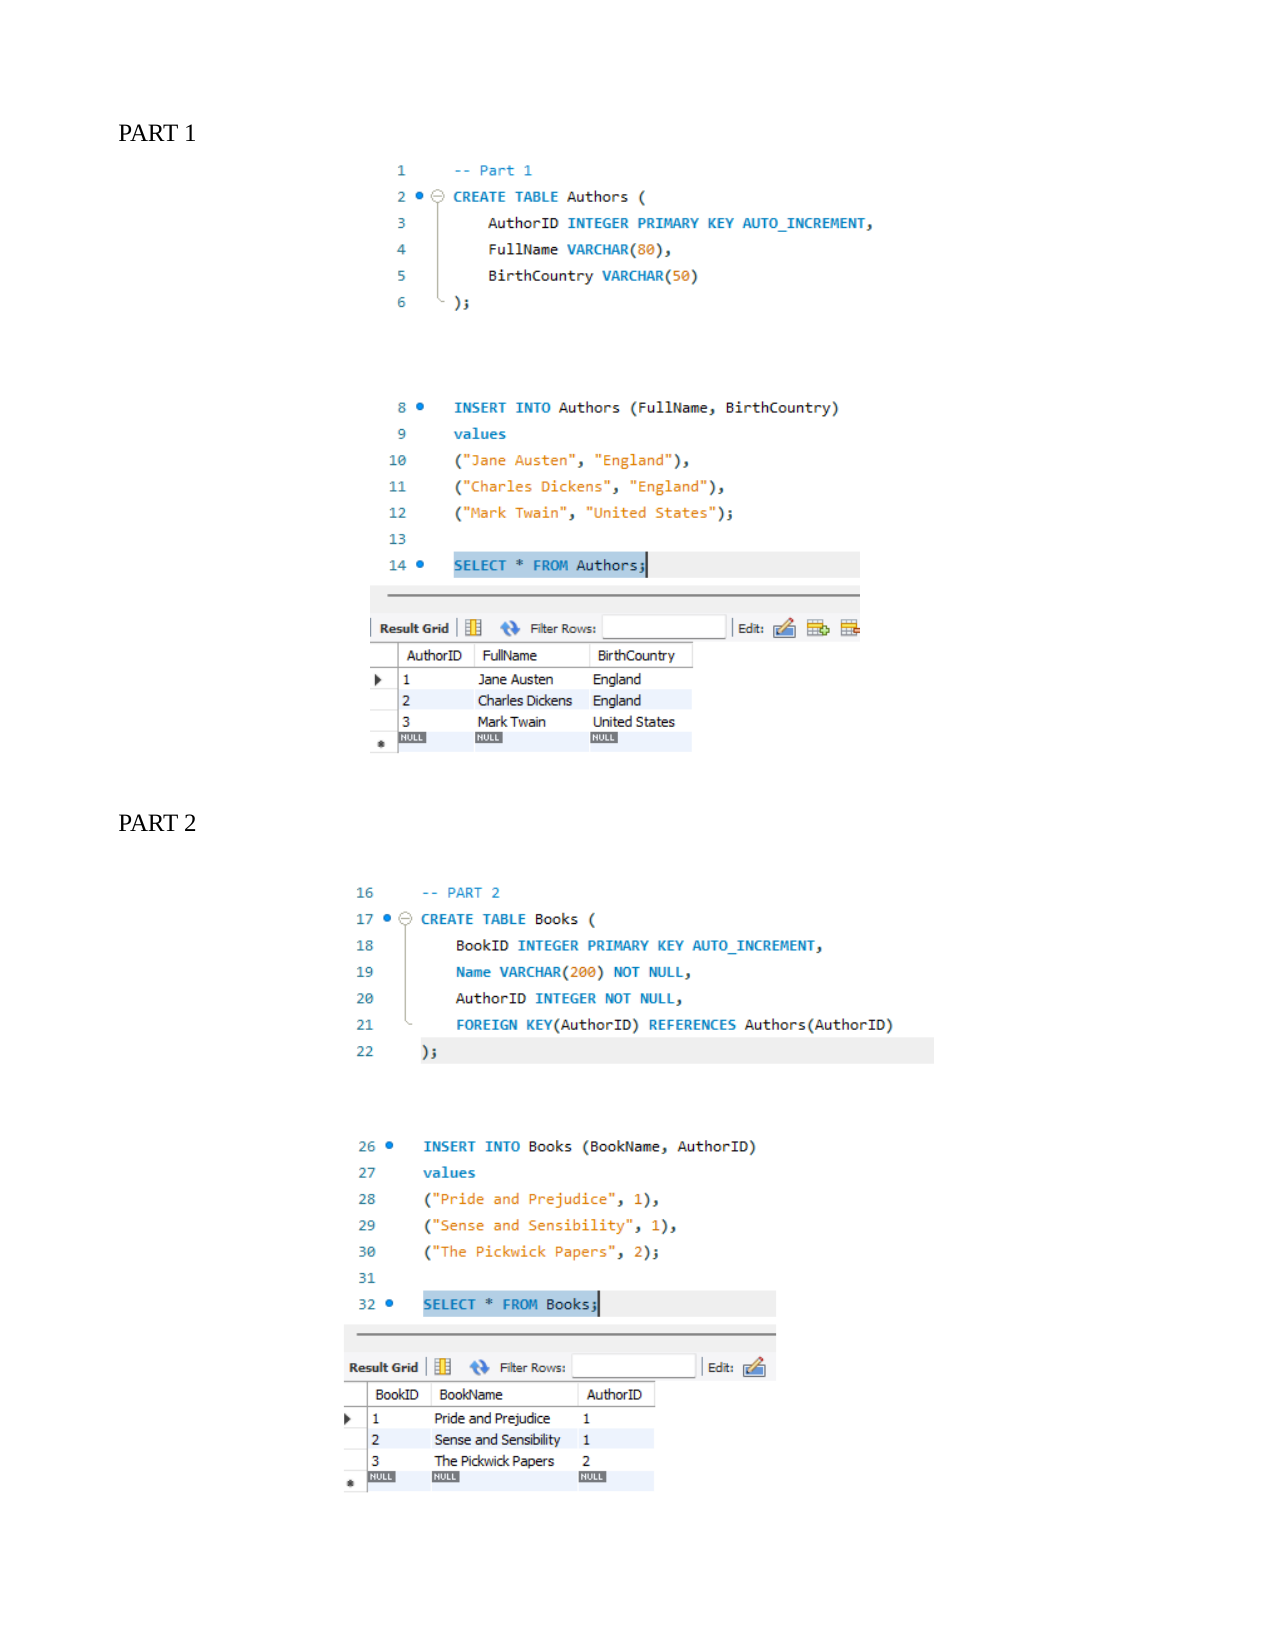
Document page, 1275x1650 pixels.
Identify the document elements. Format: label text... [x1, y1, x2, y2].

text PART 1 [118, 118, 1157, 147]
picture [341, 884, 934, 1084]
text PART 2 [118, 808, 1157, 837]
picture [343, 1134, 777, 1510]
picture [377, 158, 898, 321]
picture [370, 399, 860, 762]
